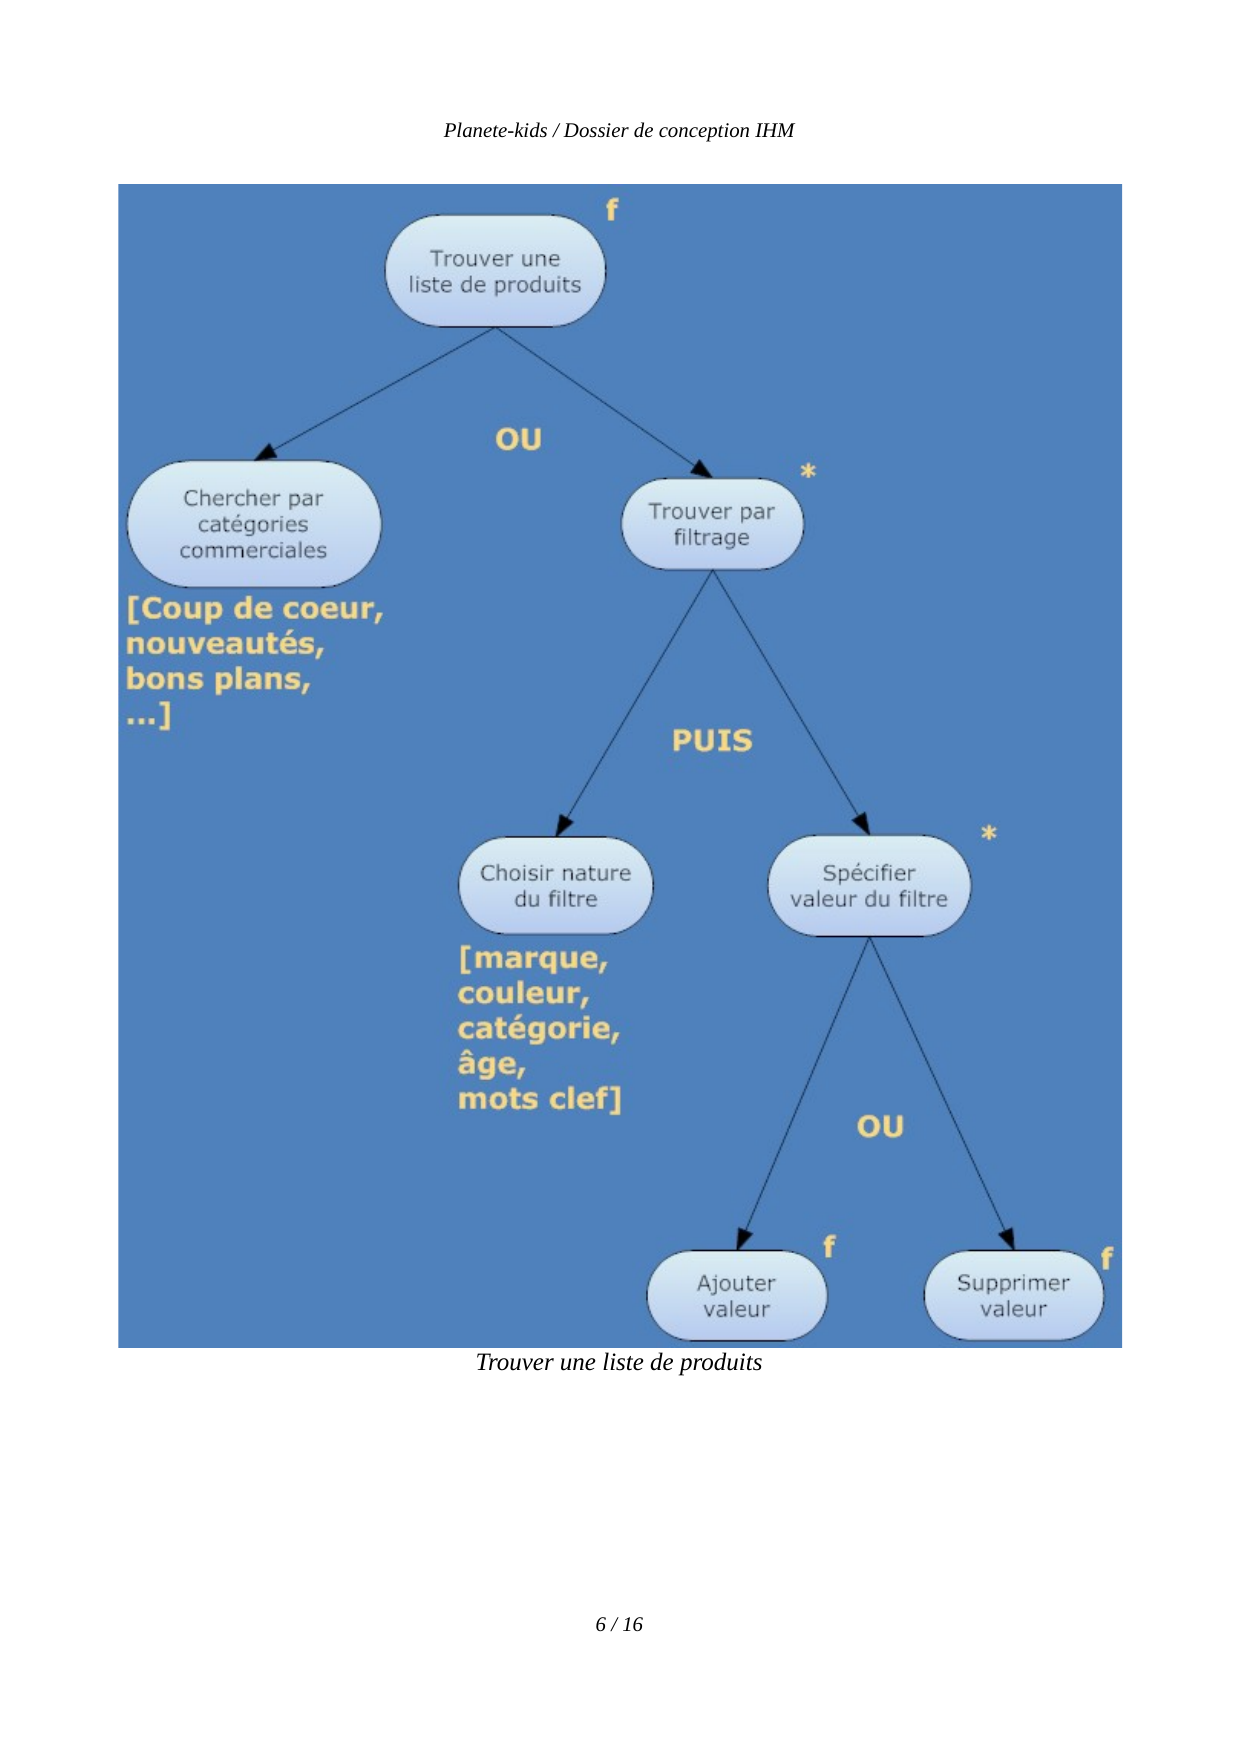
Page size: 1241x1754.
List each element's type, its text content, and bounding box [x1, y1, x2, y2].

text Trouver une liste de produits [118, 1348, 1122, 1376]
picture [118, 184, 1123, 1348]
